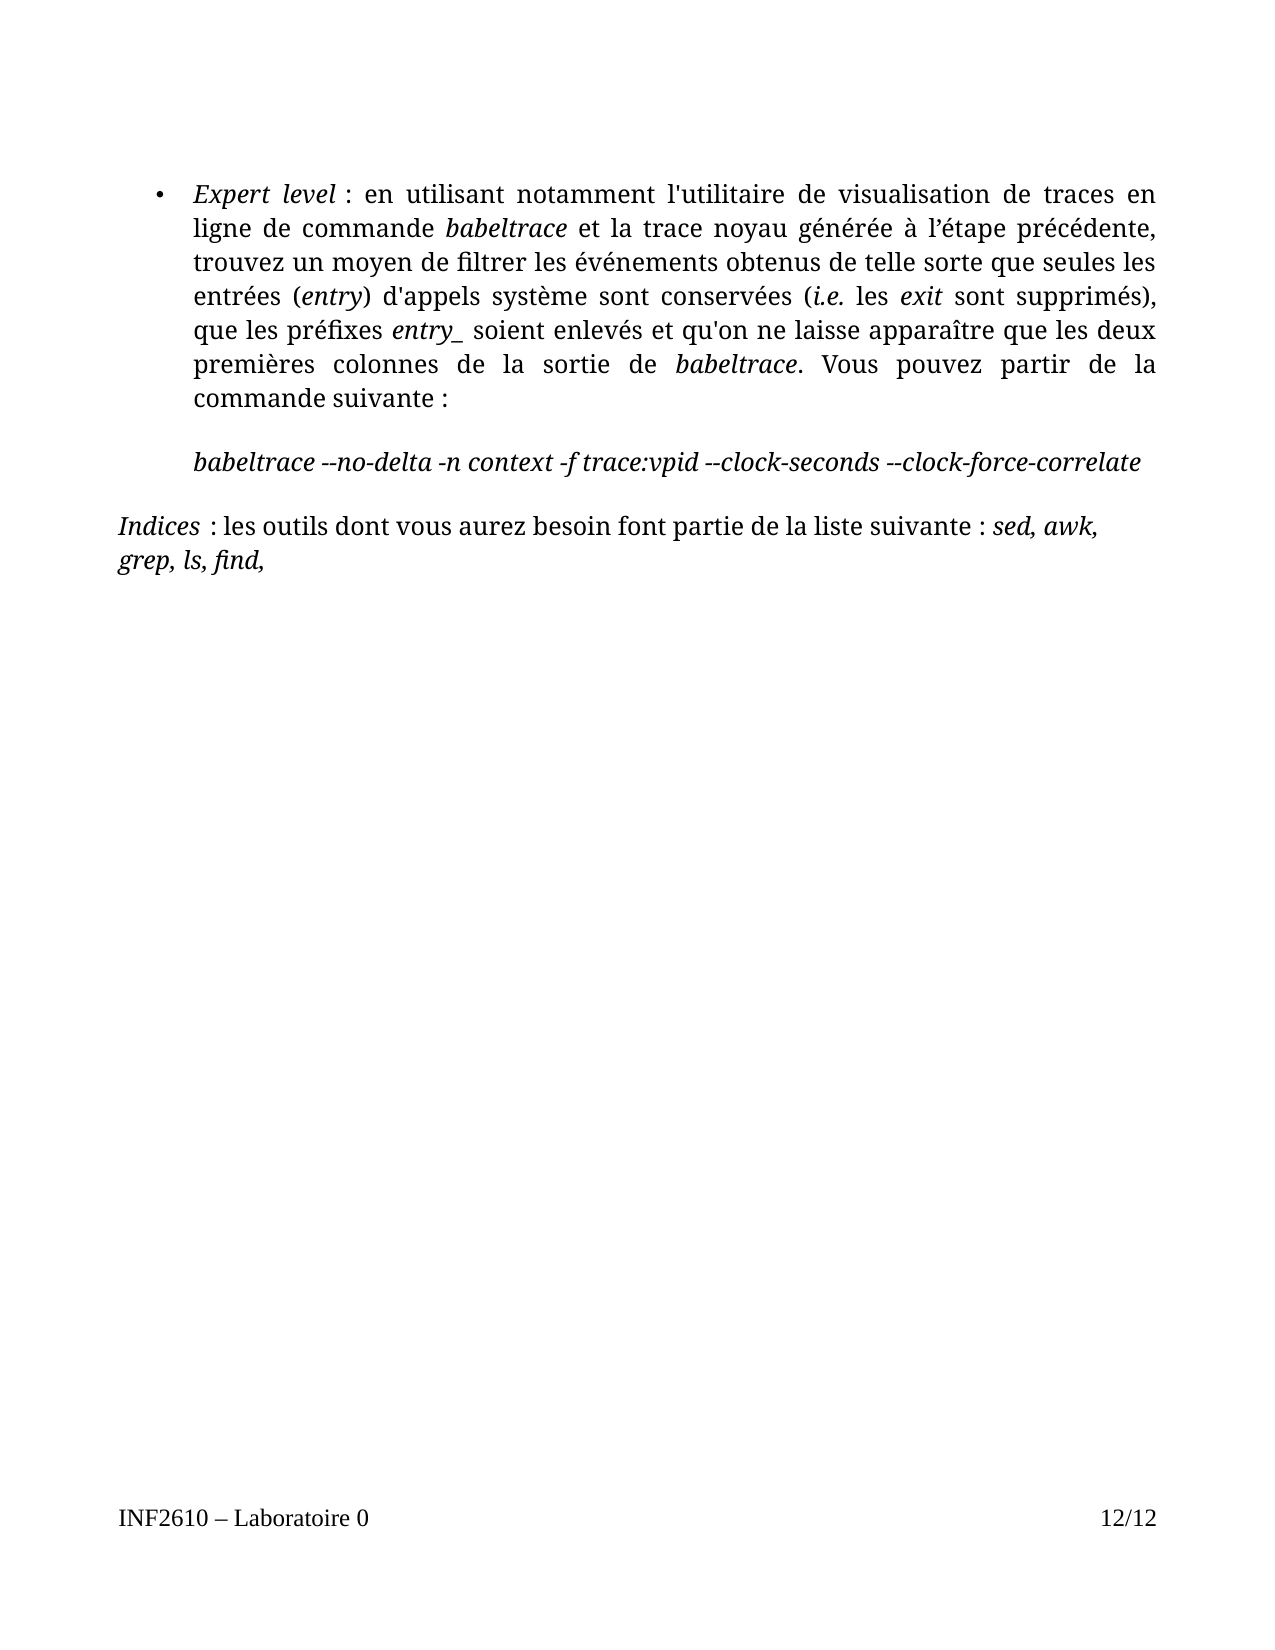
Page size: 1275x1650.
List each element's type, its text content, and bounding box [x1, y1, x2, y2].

text Indices : les outils dont vous aurez besoin font partie de la liste suivante : sed, awk, grep, ls, find, [118, 509, 1157, 577]
list babeltrace --no-delta -n context -f trace:vpid --clock-seconds --clock-force-correlate [156, 445, 1157, 479]
list Expert level : en utilisant notamment l'utilitaire de visualisation de traces en ligne de commande babeltrace et la trace noyau générée à l’étape précédente, trouvez un moyen de filtrer les événements obtenus de telle sorte que seules les entrées (entry) d'appels système sont conservées (i.e. les exit sont supprimés), que les préfixes entry_ soient enlevés et qu'on ne laisse apparaître que les deux premières colonnes de la sortie de babeltrace. Vous pouvez partir de la commande suivante : [156, 176, 1157, 415]
